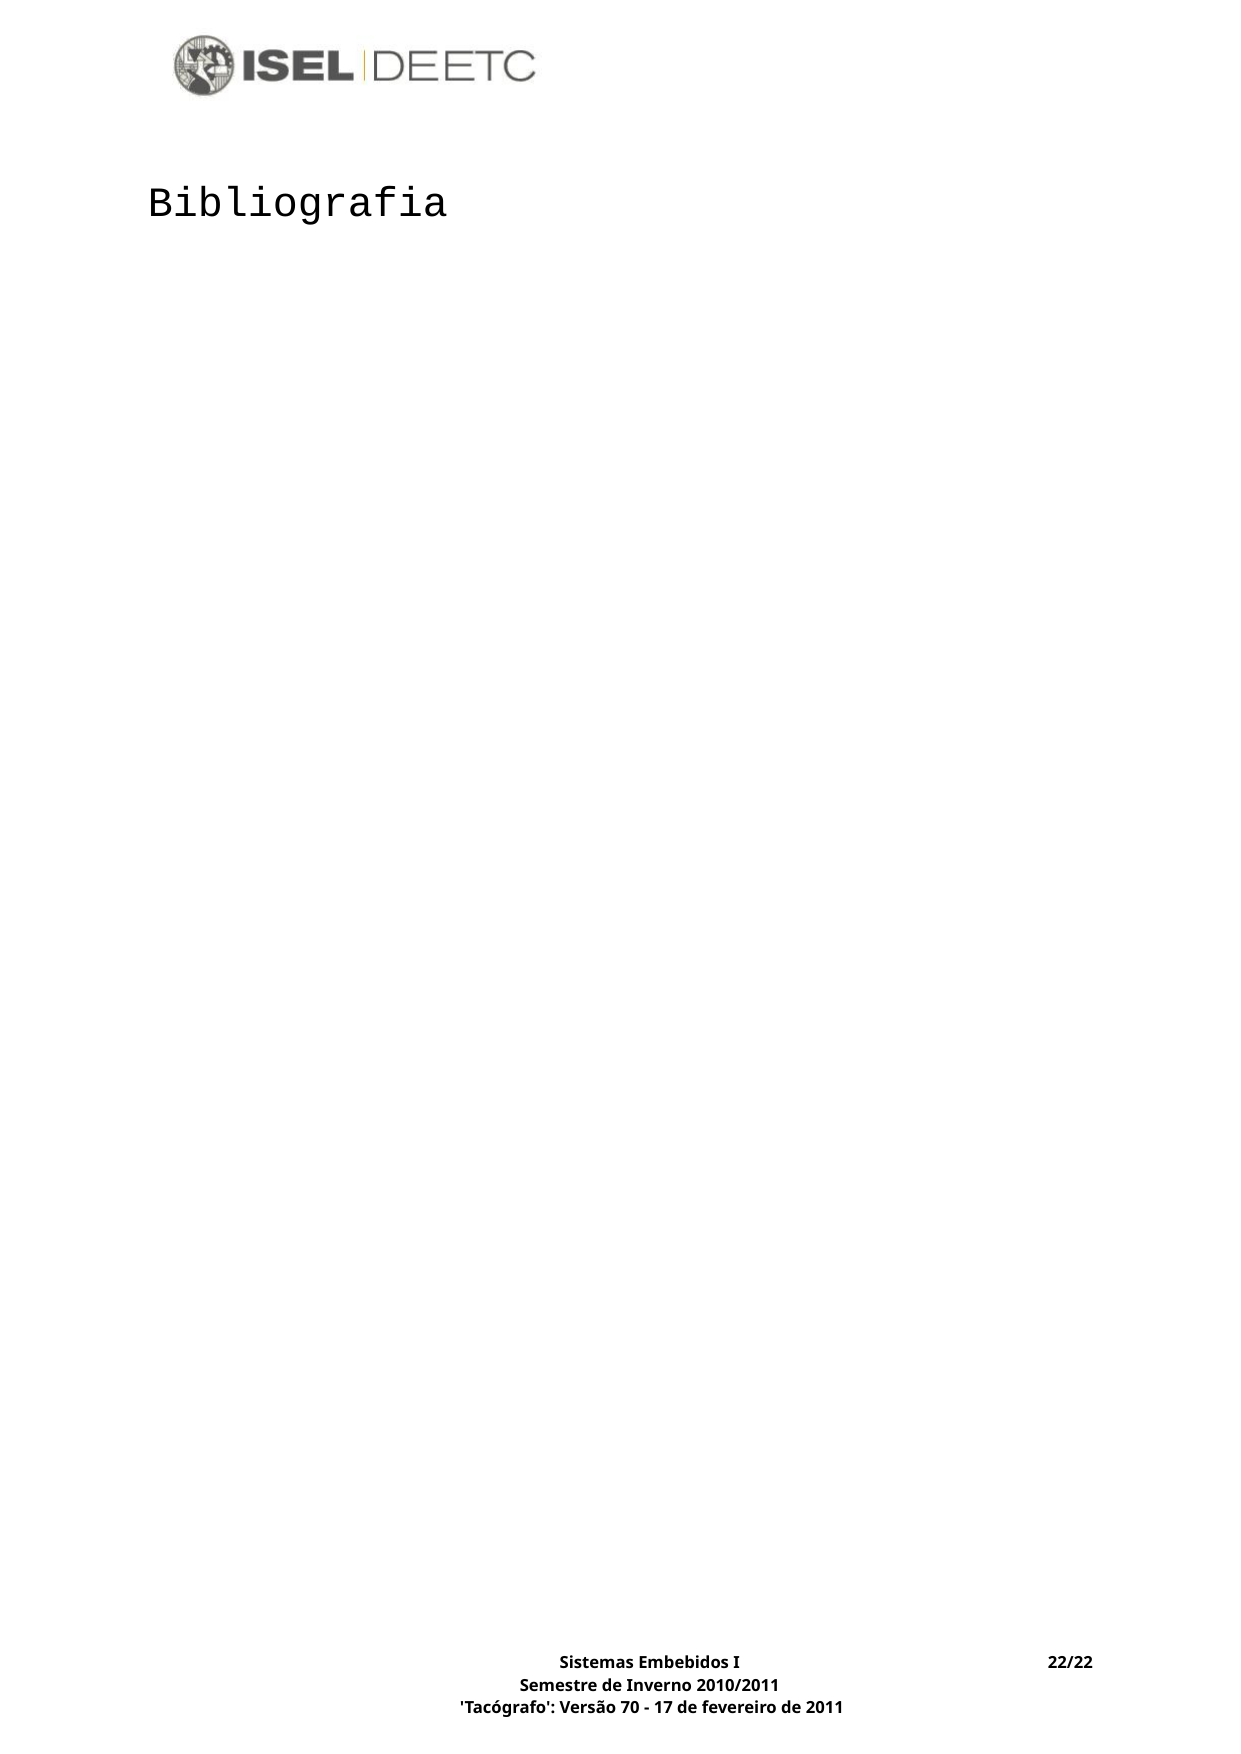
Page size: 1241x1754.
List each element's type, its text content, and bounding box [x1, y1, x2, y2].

picture [164, 20, 566, 121]
subtitle Bibliografia [148, 181, 1093, 228]
